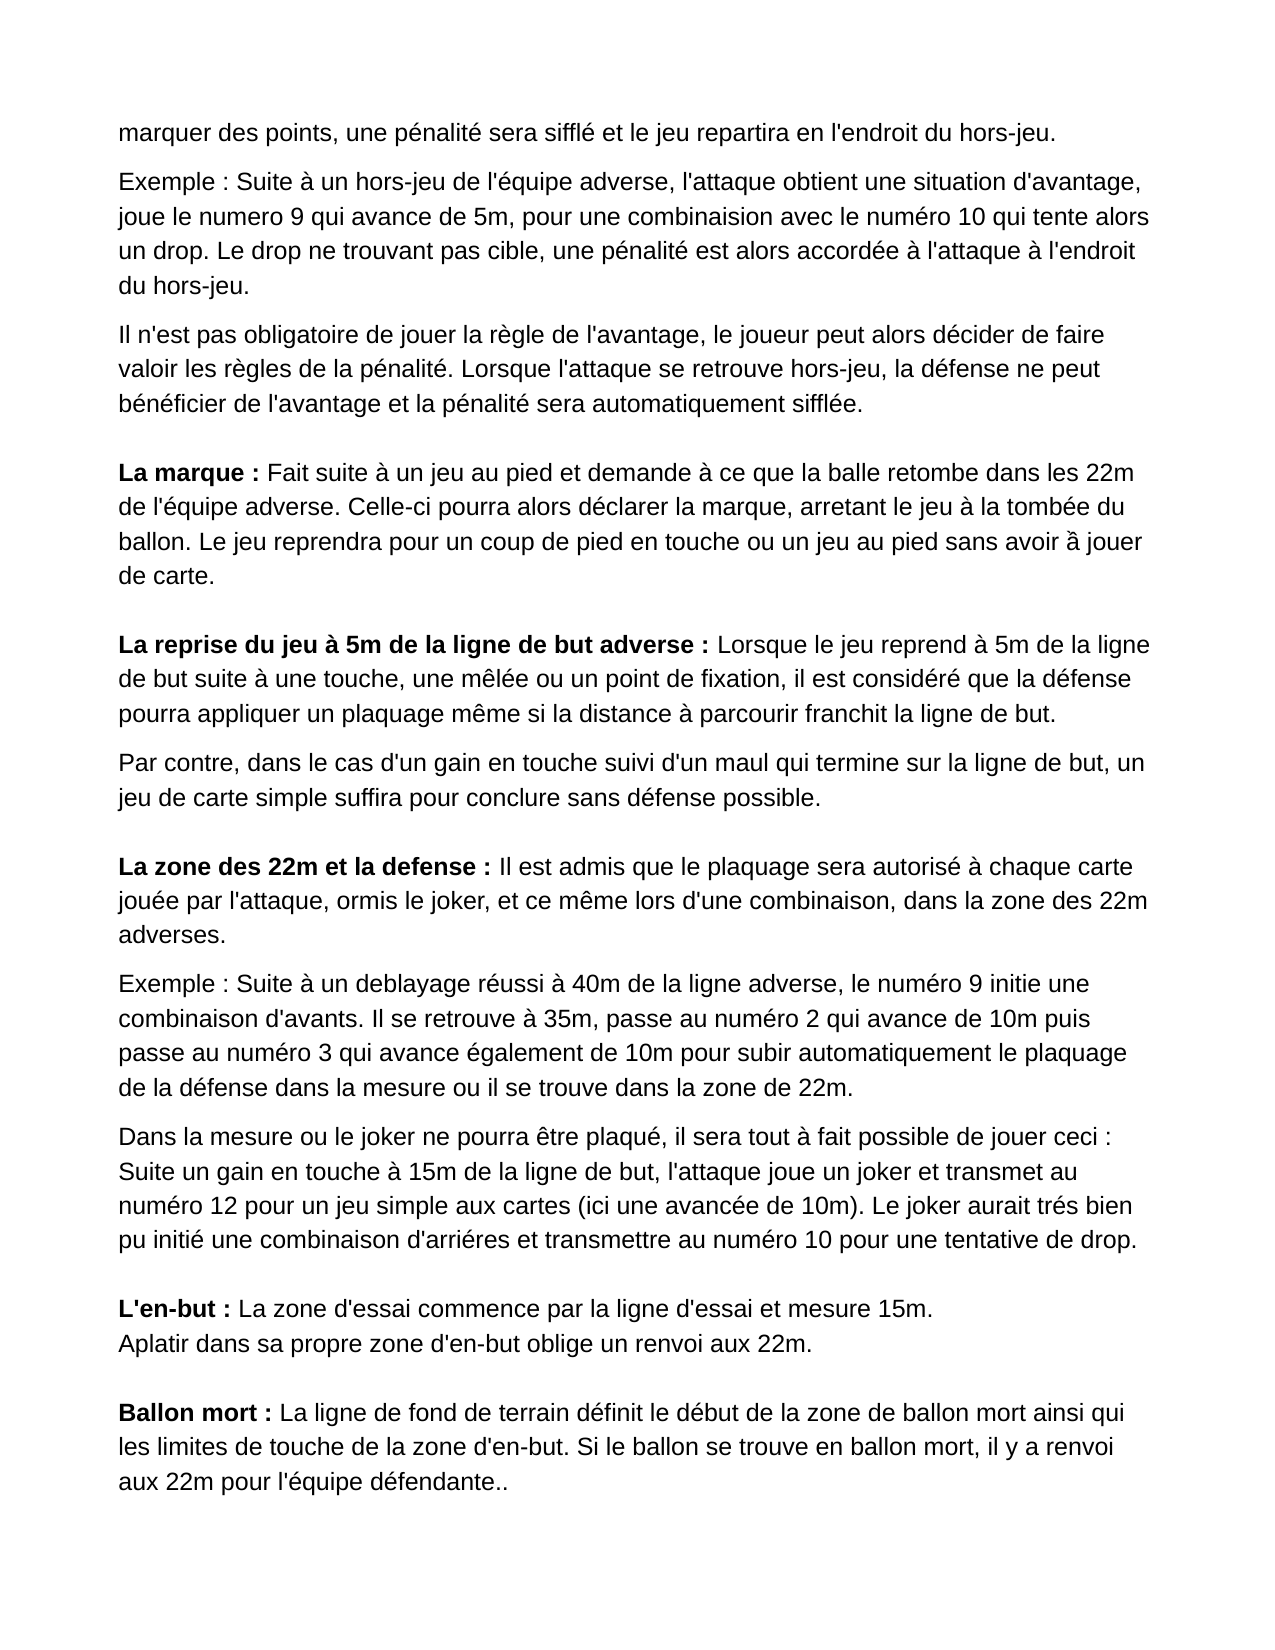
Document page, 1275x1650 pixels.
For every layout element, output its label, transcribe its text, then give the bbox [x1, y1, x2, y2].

text Exemple : Suite à un deblayage réussi à 40m de la ligne adverse, le numéro 9 initie une combinaison d'avants. Il se retrouve à 35m, passe au numéro 2 qui avance de 10m puis passe au numéro 3 qui avance également de 10m pour subir automatiquement le plaquage de la défense dans la mesure ou il se trouve dans la zone de 22m. [118, 969, 1157, 1102]
text Exemple : Suite à un hors-jeu de l'équipe adverse, l'attaque obtient une situation d'avantage, joue le numero 9 qui avance de 5m, pour une combinaision avec le numéro 10 qui tente alors un drop. Le drop ne trouvant pas cible, une pénalité est alors accordée à l'attaque à l'endroit du hors-jeu. [118, 167, 1157, 299]
text Par contre, dans le cas d'un gain en touche suivi d'un maul qui termine sur la ligne de but, un jeu de carte simple suffira pour conclure sans défense possible. La zone des 22m et la defense : Il est admis que le plaquage sera autorisé à chaque carte jouée par l'attaque, ormis le joker, et ce même lors d'une combinaison, dans la zone des 22m adverses. [118, 748, 1157, 949]
text Dans la mesure ou le joker ne pourra être plaqué, il sera tout à fait possible de jouer ceci : Suite un gain en touche à 15m de la ligne de but, l'attaque joue un joker et transmet au numéro 12 pour un jeu simple aux cartes (ici une avancée de 10m). Le joker aurait trés bien pu initié une combinaison d'arriéres et transmettre au numéro 10 pour une tentative de drop. L'en-but : La zone d'essai commence par la ligne d'essai et mesure 15m. Aplatir dans sa propre zone d'en-but oblige un renvoi aux 22m. Ballon mort : La ligne de fond de terrain définit le début de la zone de ballon mort ainsi qui les limites de touche de la zone d'en-but. Si le ballon se trouve en ballon mort, il y a renvoi aux 22m pour l'équipe défendante.. [118, 1122, 1157, 1530]
text Il n'est pas obligatoire de jouer la règle de l'avantage, le joueur peut alors décider de faire valoir les règles de la pénalité. Lorsque l'attaque se retrouve hors-jeu, la défense ne peut bénéficier de l'avantage et la pénalité sera automatiquement sifflée. La marque : Fait suite à un jeu au pied et demande à ce que la balle retombe dans les 22m de l'équipe adverse. Celle-ci pourra alors déclarer la marque, arretant le jeu à la tombée du ballon. Le jeu reprendra pour un coup de pied en touche ou un jeu au pied sans avoir ầ jouer de carte. La reprise du jeu à 5m de la ligne de but adverse : Lorsque le jeu reprend à 5m de la ligne de but suite à une touche, une mêlée ou un point de fixation, il est considéré que la défense pourra appliquer un plaquage même si la distance à parcourir franchit la ligne de but. [118, 320, 1157, 728]
text marquer des points, une pénalité sera sifflé et le jeu repartira en l'endroit du hors-jeu. [118, 118, 1157, 147]
